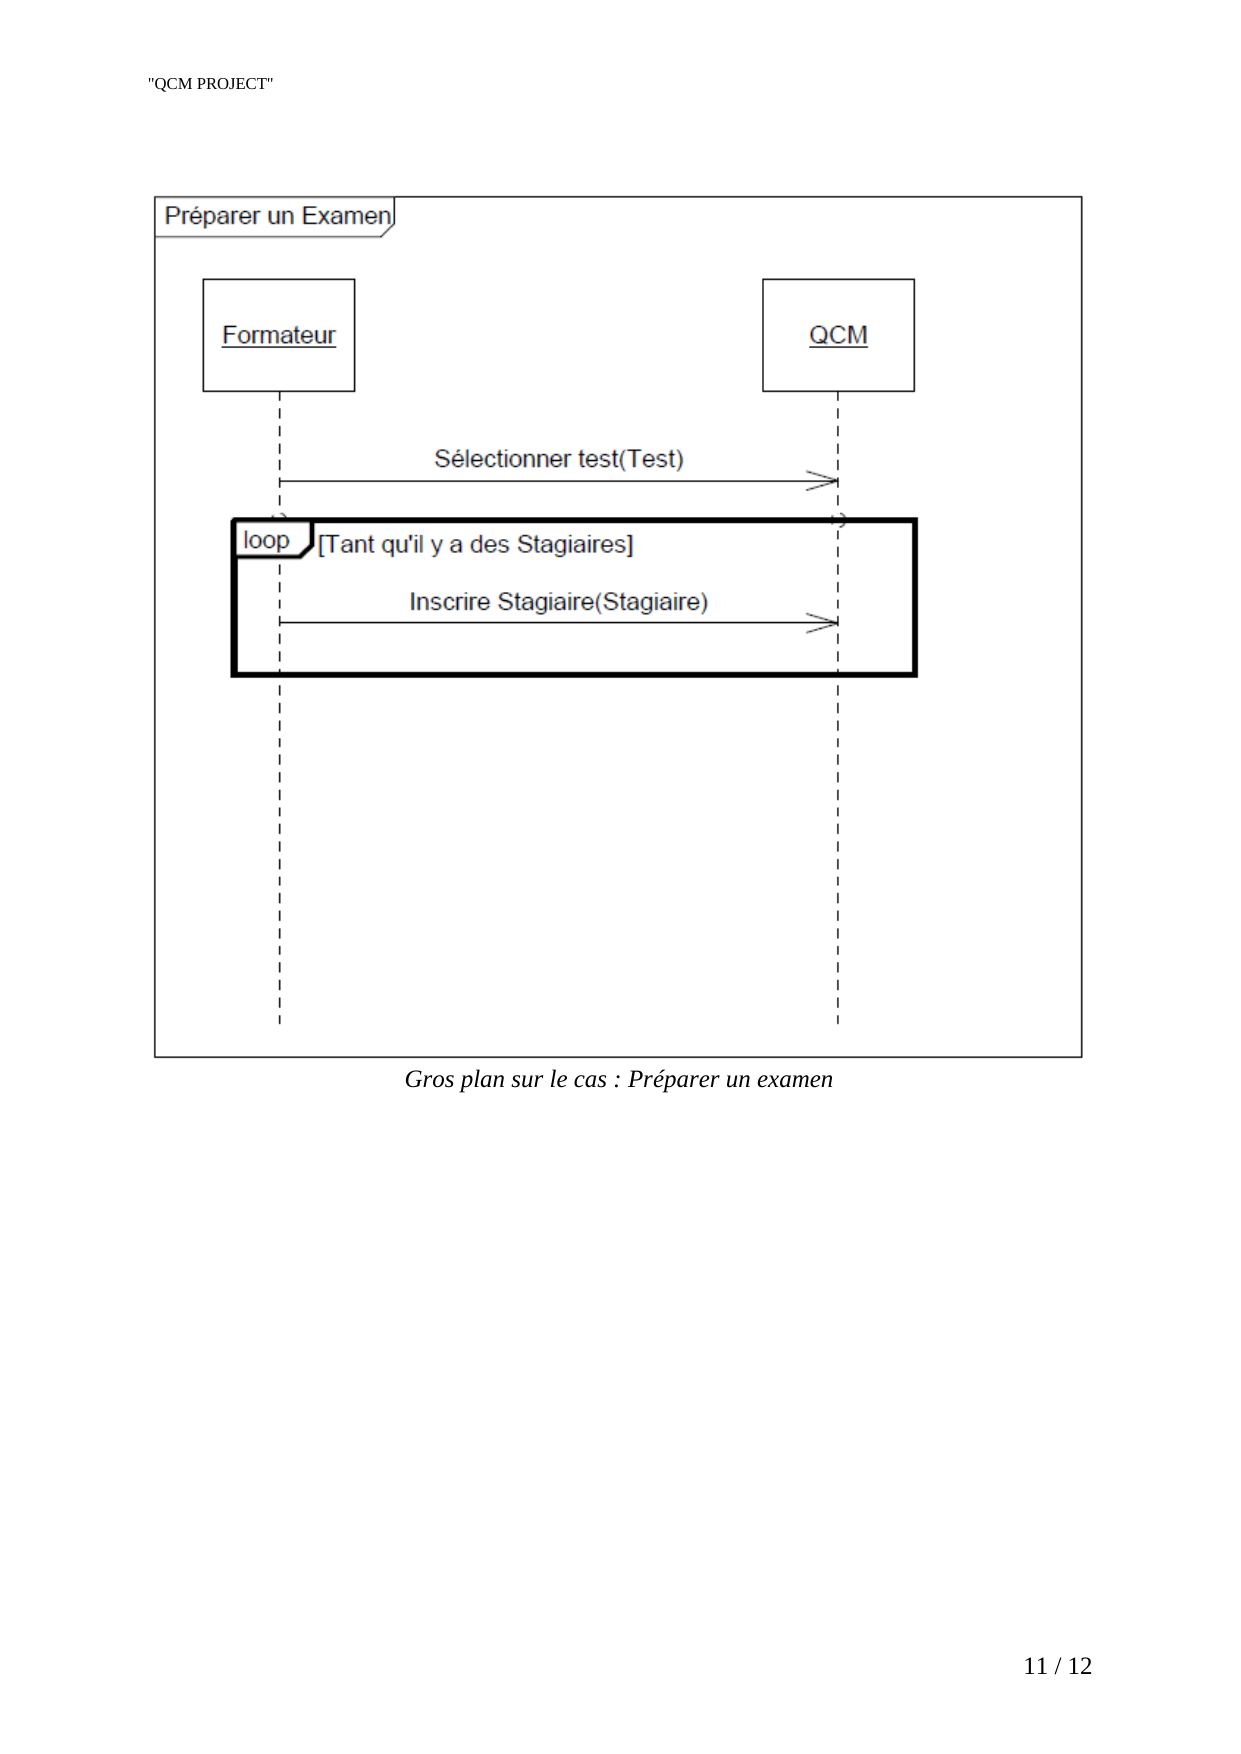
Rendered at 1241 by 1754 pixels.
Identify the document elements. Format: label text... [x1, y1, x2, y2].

text Gros plan sur le cas : Préparer un examen [148, 1064, 1092, 1092]
